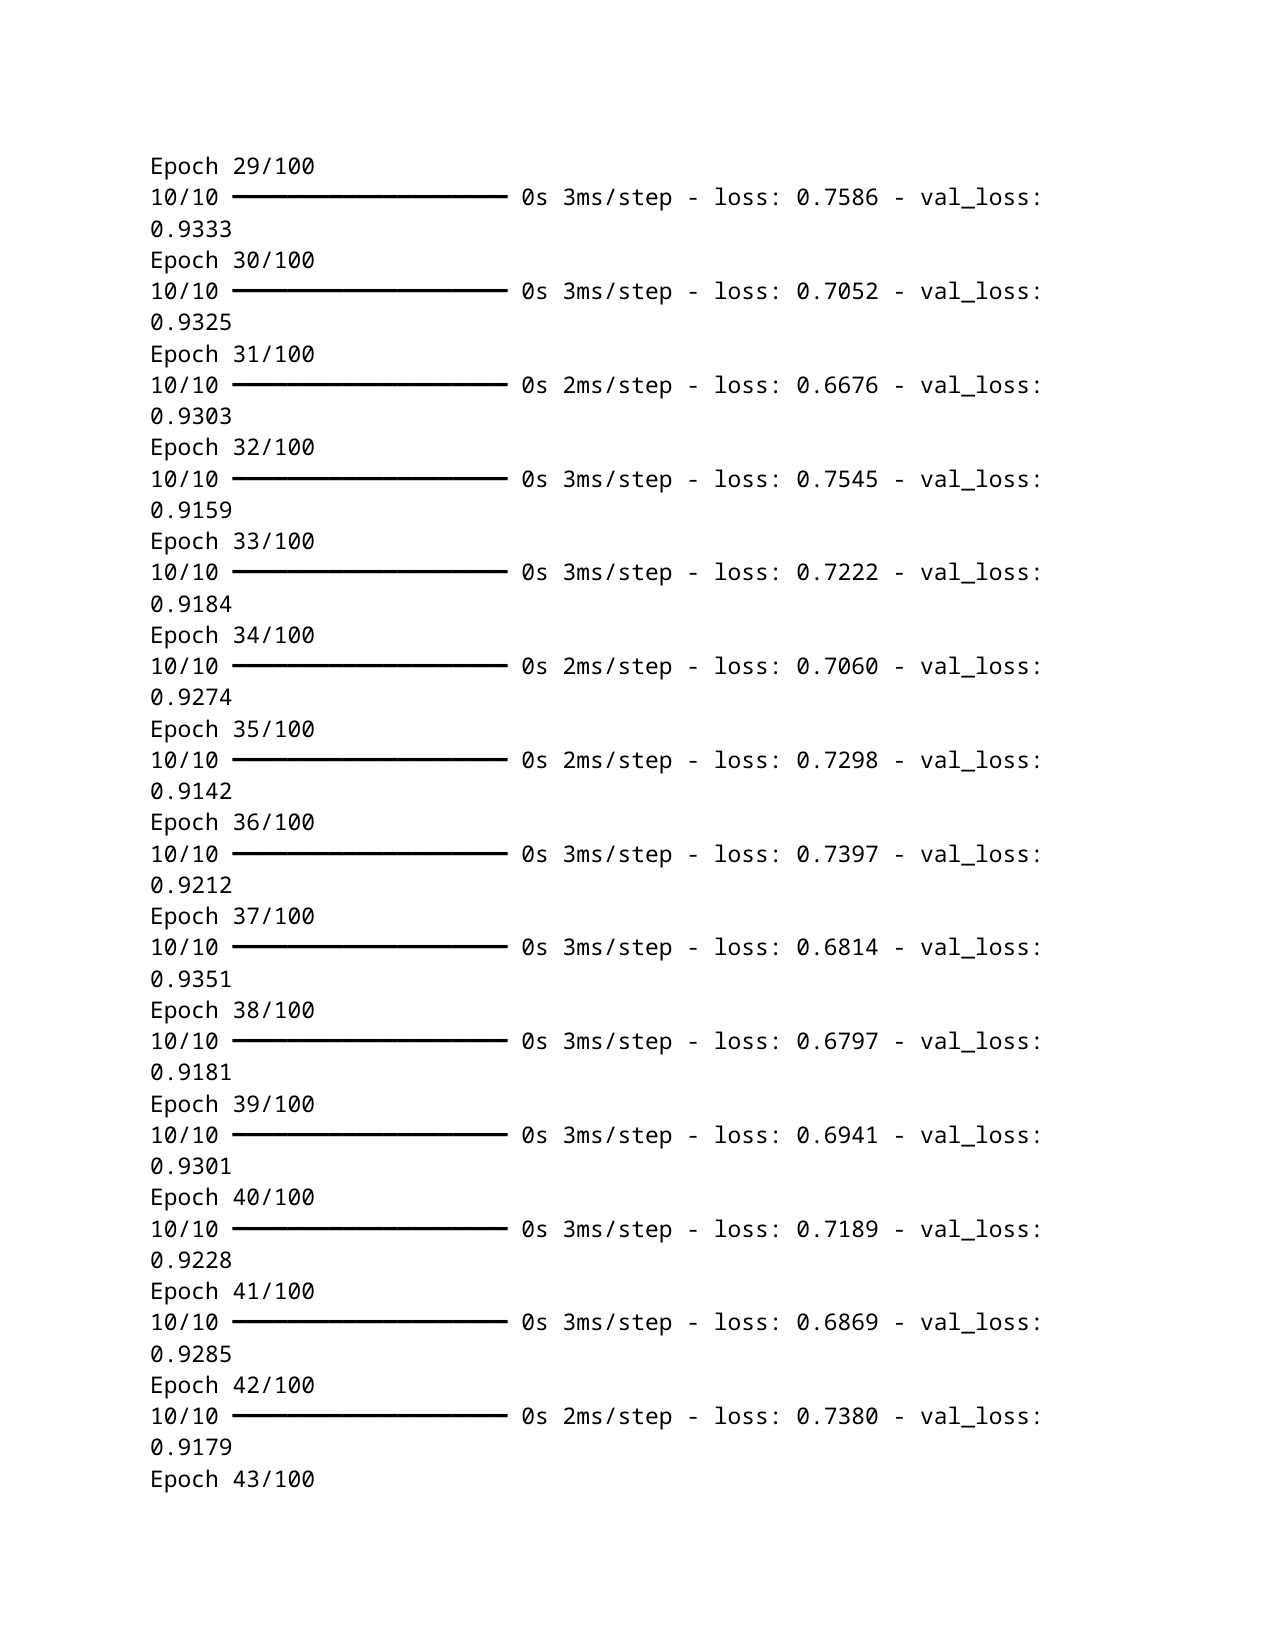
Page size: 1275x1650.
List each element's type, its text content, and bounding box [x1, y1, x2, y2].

text Epoch 29/100 10/10 ━━━━━━━━━━━━━━━━━━━━ 0s 3ms/step - loss: 0.7586 - val_loss: 0.9333 Epoch 30/100 10/10 ━━━━━━━━━━━━━━━━━━━━ 0s 3ms/step - loss: 0.7052 - val_loss: 0.9325 Epoch 31/100 10/10 ━━━━━━━━━━━━━━━━━━━━ 0s 2ms/step - loss: 0.6676 - val_loss: 0.9303 Epoch 32/100 10/10 ━━━━━━━━━━━━━━━━━━━━ 0s 3ms/step - loss: 0.7545 - val_loss: 0.9159 Epoch 33/100 10/10 ━━━━━━━━━━━━━━━━━━━━ 0s 3ms/step - loss: 0.7222 - val_loss: 0.9184 Epoch 34/100 10/10 ━━━━━━━━━━━━━━━━━━━━ 0s 2ms/step - loss: 0.7060 - val_loss: 0.9274 Epoch 35/100 10/10 ━━━━━━━━━━━━━━━━━━━━ 0s 2ms/step - loss: 0.7298 - val_loss: 0.9142 Epoch 36/100 10/10 ━━━━━━━━━━━━━━━━━━━━ 0s 3ms/step - loss: 0.7397 - val_loss: 0.9212 Epoch 37/100 10/10 ━━━━━━━━━━━━━━━━━━━━ 0s 3ms/step - loss: 0.6814 - val_loss: 0.9351 Epoch 38/100 10/10 ━━━━━━━━━━━━━━━━━━━━ 0s 3ms/step - loss: 0.6797 - val_loss: 0.9181 Epoch 39/100 10/10 ━━━━━━━━━━━━━━━━━━━━ 0s 3ms/step - loss: 0.6941 - val_loss: 0.9301 Epoch 40/100 10/10 ━━━━━━━━━━━━━━━━━━━━ 0s 3ms/step - loss: 0.7189 - val_loss: 0.9228 Epoch 41/100 10/10 ━━━━━━━━━━━━━━━━━━━━ 0s 3ms/step - loss: 0.6869 - val_loss: 0.9285 Epoch 42/100 10/10 ━━━━━━━━━━━━━━━━━━━━ 0s 2ms/step - loss: 0.7380 - val_loss: 0.9179 Epoch 43/100 [150, 150, 1125, 1494]
